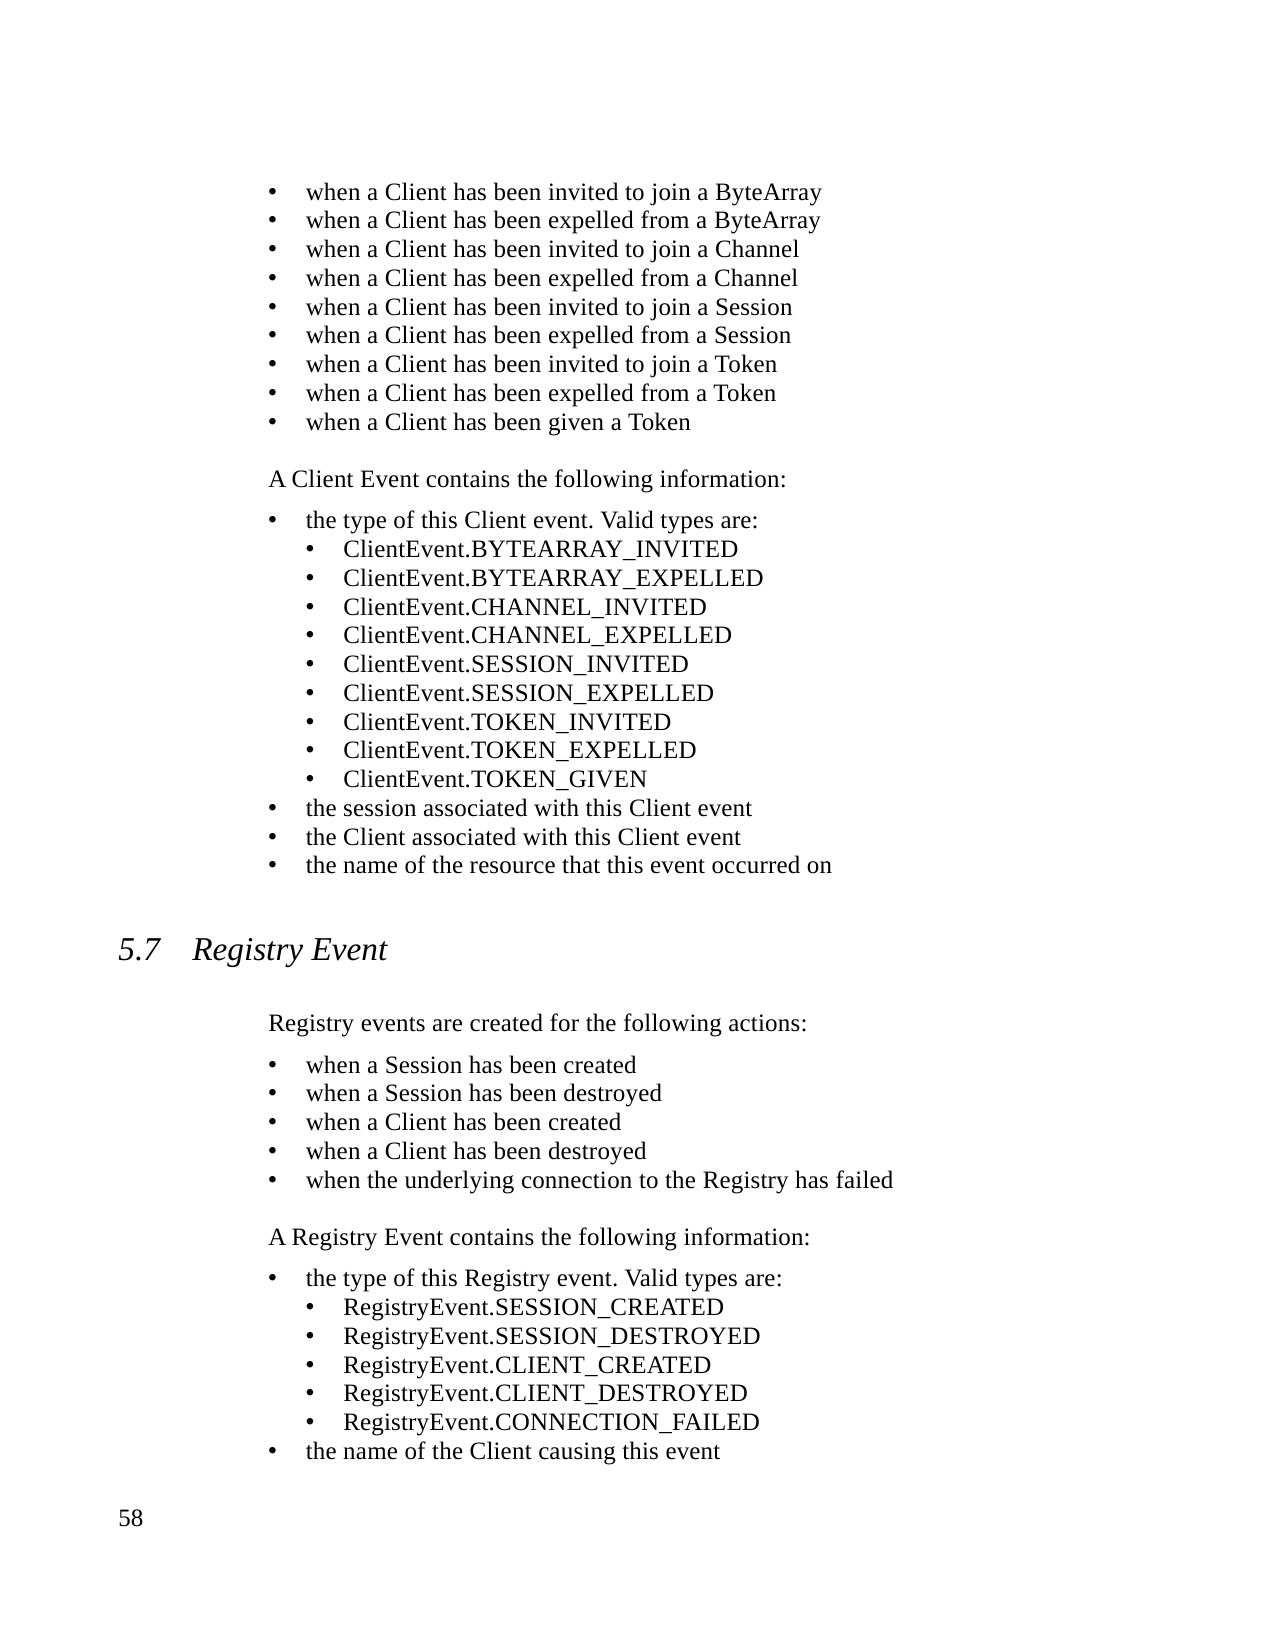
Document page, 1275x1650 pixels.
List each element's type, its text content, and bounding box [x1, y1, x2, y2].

list RegistryEvent.CLIENT_DESTROYED [306, 1378, 1157, 1407]
list when the underlying connection to the Registry has failed [268, 1165, 1157, 1193]
list ClientEvent.SESSION_EXPELLED [306, 678, 1157, 707]
list ClientEvent.BYTEARRAY_INVITED [306, 534, 1157, 563]
list when a Client has been created [268, 1107, 1157, 1136]
list RegistryEvent.SESSION_CREATED [306, 1292, 1157, 1321]
list when a Client has been invited to join a ByteArray [268, 177, 1157, 206]
list RegistryEvent.CONNECTION_FAILED [306, 1407, 1157, 1436]
list the type of this Registry event. Valid types are: [268, 1263, 1157, 1292]
list when a Client has been expelled from a ByteArray [268, 206, 1157, 234]
list when a Session has been created [268, 1050, 1157, 1078]
list RegistryEvent.SESSION_DESTROYED [306, 1321, 1157, 1350]
list the name of the Client causing this event [268, 1436, 1157, 1465]
list when a Client has been invited to join a Channel [268, 234, 1157, 263]
list when a Client has been given a Token [268, 407, 1157, 436]
text A Registry Event contains the following information: [268, 1222, 1157, 1251]
list ClientEvent.TOKEN_INVITED [306, 707, 1157, 736]
list when a Client has been expelled from a Session [268, 321, 1157, 349]
list ClientEvent.SESSION_INVITED [306, 649, 1157, 678]
list when a Session has been destroyed [268, 1078, 1157, 1107]
list ClientEvent.TOKEN_EXPELLED [306, 736, 1157, 764]
list when a Client has been expelled from a Channel [268, 263, 1157, 292]
list the type of this Client event. Valid types are: [268, 506, 1157, 534]
list ClientEvent.BYTEARRAY_EXPELLED [306, 563, 1157, 592]
text Registry events are created for the following actions: [268, 1008, 1157, 1037]
list RegistryEvent.CLIENT_CREATED [306, 1350, 1157, 1378]
list the Client associated with this Client event [268, 822, 1157, 851]
list the name of the resource that this event occurred on [268, 851, 1157, 879]
list ClientEvent.TOKEN_GIVEN [306, 764, 1157, 793]
list when a Client has been invited to join a Session [268, 292, 1157, 321]
text A Client Event contains the following information: [268, 464, 1157, 493]
list when a Client has been destroyed [268, 1136, 1157, 1165]
list when a Client has been invited to join a Token [268, 349, 1157, 378]
list ClientEvent.CHANNEL_EXPELLED [306, 621, 1157, 649]
list when a Client has been expelled from a Token [268, 378, 1157, 407]
subtitle 5.7 Registry Event [118, 929, 1157, 967]
list ClientEvent.CHANNEL_INVITED [306, 592, 1157, 621]
list the session associated with this Client event [268, 793, 1157, 822]
